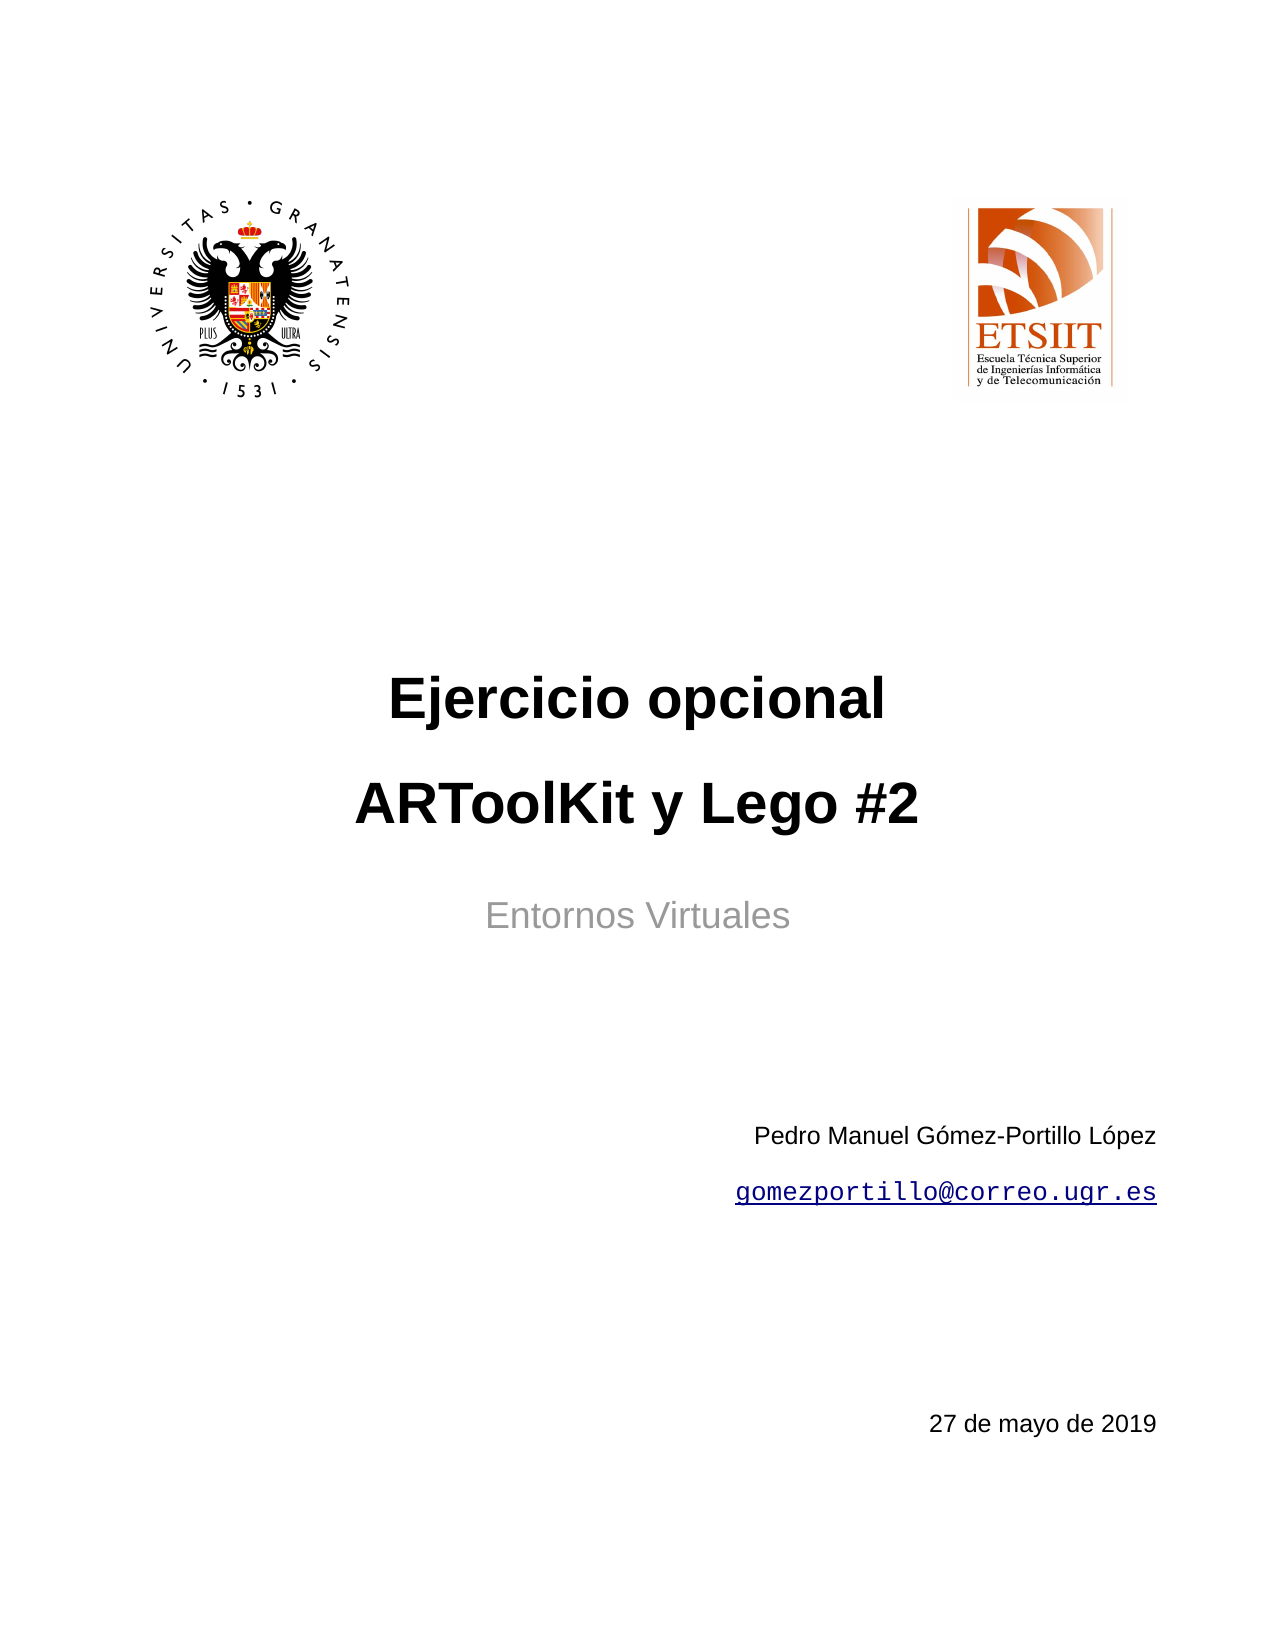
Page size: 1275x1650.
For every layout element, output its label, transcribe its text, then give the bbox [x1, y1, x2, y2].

title ARToolKit y Lego #2 [118, 768, 1157, 836]
picture [953, 196, 1129, 402]
subtitle Entornos Virtuales [118, 893, 1157, 936]
text gomezportillo@correo.ugr.es [118, 1179, 1157, 1208]
text Pedro Manuel Gómez-Portillo López [118, 1121, 1157, 1150]
text 27 de mayo de 2019 [118, 1409, 1157, 1438]
title Ejercicio opcional [118, 664, 1157, 731]
picture [140, 185, 359, 402]
